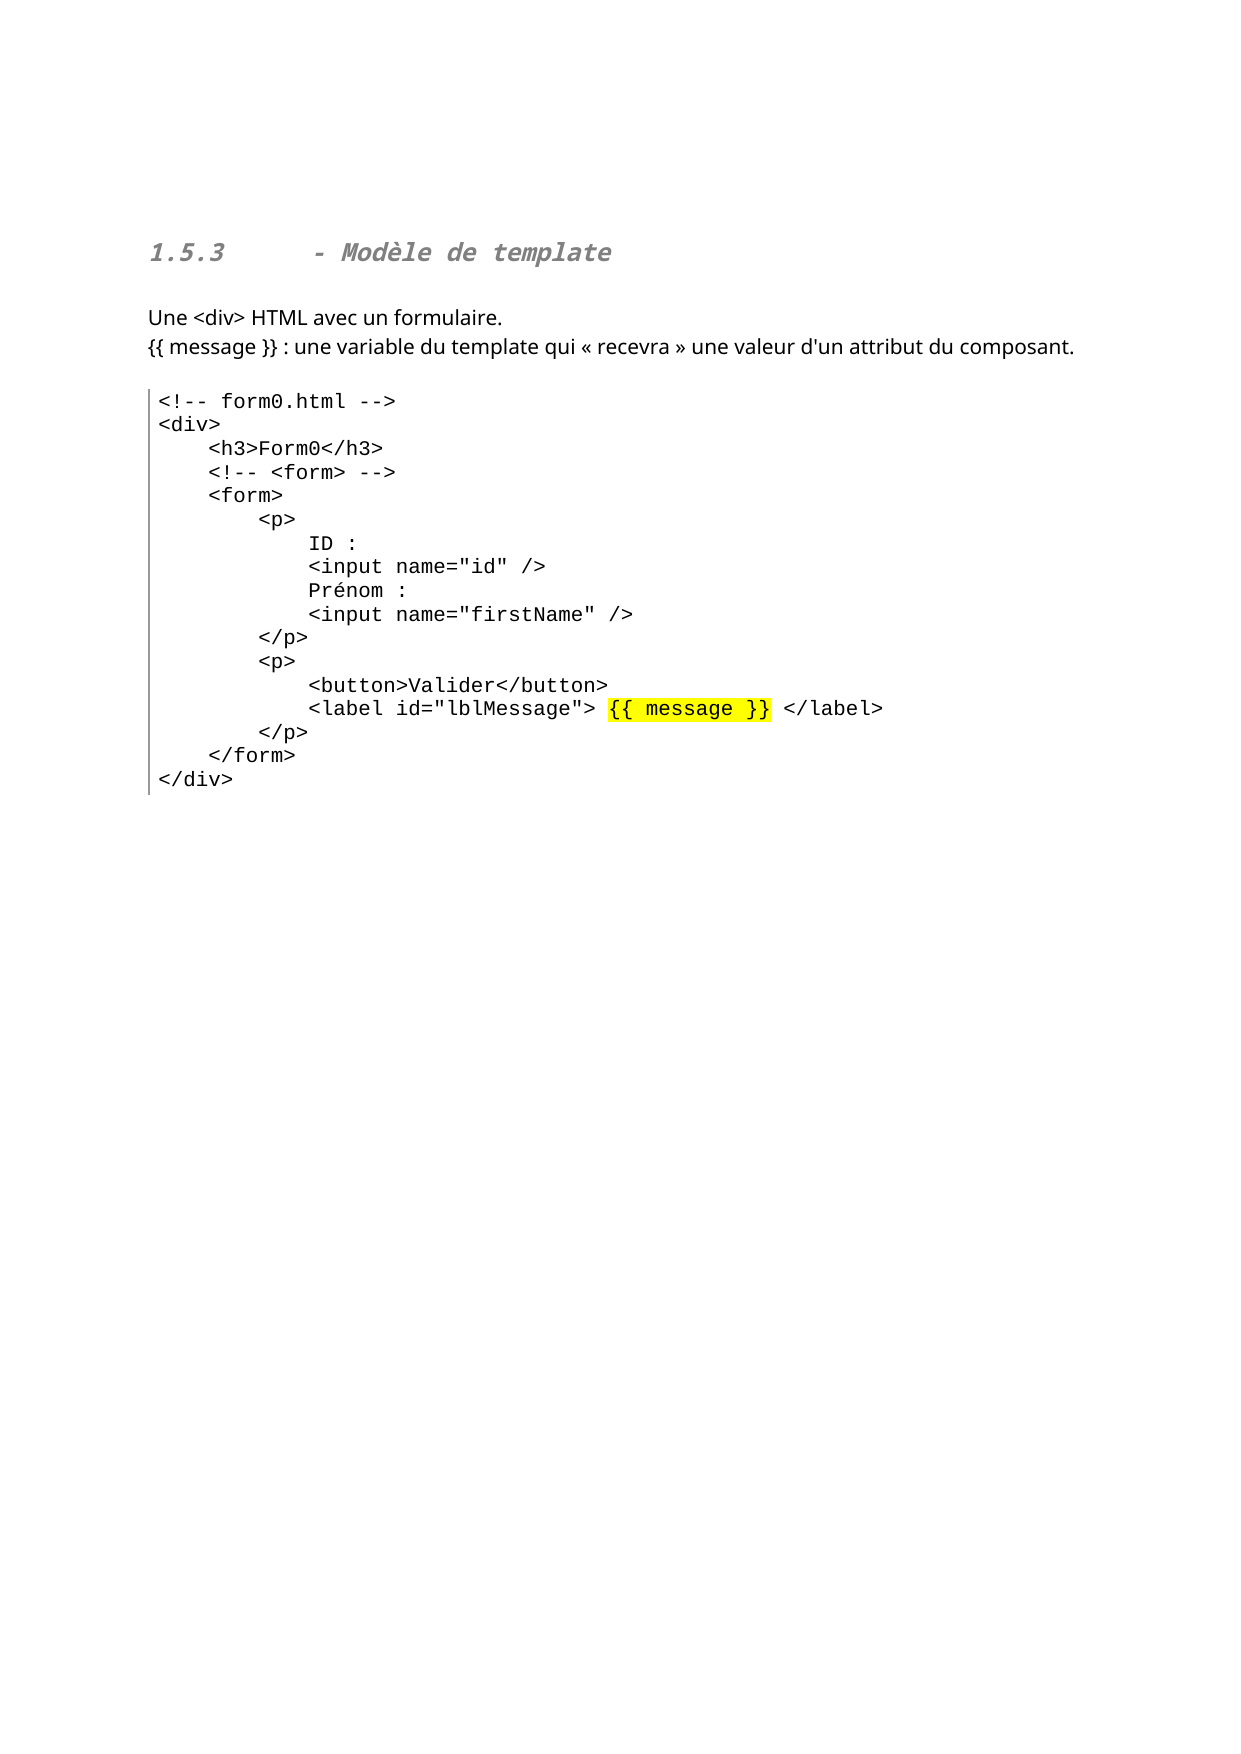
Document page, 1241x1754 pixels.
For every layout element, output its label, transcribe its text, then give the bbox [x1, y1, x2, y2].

text <p> [150, 651, 1092, 674]
text <button>Valider</button> [150, 674, 1092, 698]
text {{ message }} : une variable du template qui « recevra » une valeur d'un attribut du composant. [148, 332, 1092, 360]
text <div> [150, 414, 1092, 438]
text </form> [150, 746, 1092, 769]
text <input name="firstName" /> [150, 604, 1092, 627]
text <input name="id" /> [150, 556, 1092, 580]
text </p> [150, 722, 1092, 746]
text ID : [150, 533, 1092, 556]
text Prénom : [150, 580, 1092, 604]
text Une <div> HTML avec un formulaire. [148, 303, 1092, 332]
text <h3>Form0</h3> [150, 438, 1092, 462]
subtitle - Modèle de template [148, 235, 1092, 269]
text </div> [150, 769, 1092, 795]
text <p> [150, 509, 1092, 533]
text <!-- <form> --> [150, 462, 1092, 485]
text <label id="lblMessage"> {{ message }} </label> [150, 698, 1092, 722]
text <!-- form0.html --> [150, 389, 1092, 414]
text <form> [150, 485, 1092, 509]
text </p> [150, 627, 1092, 651]
